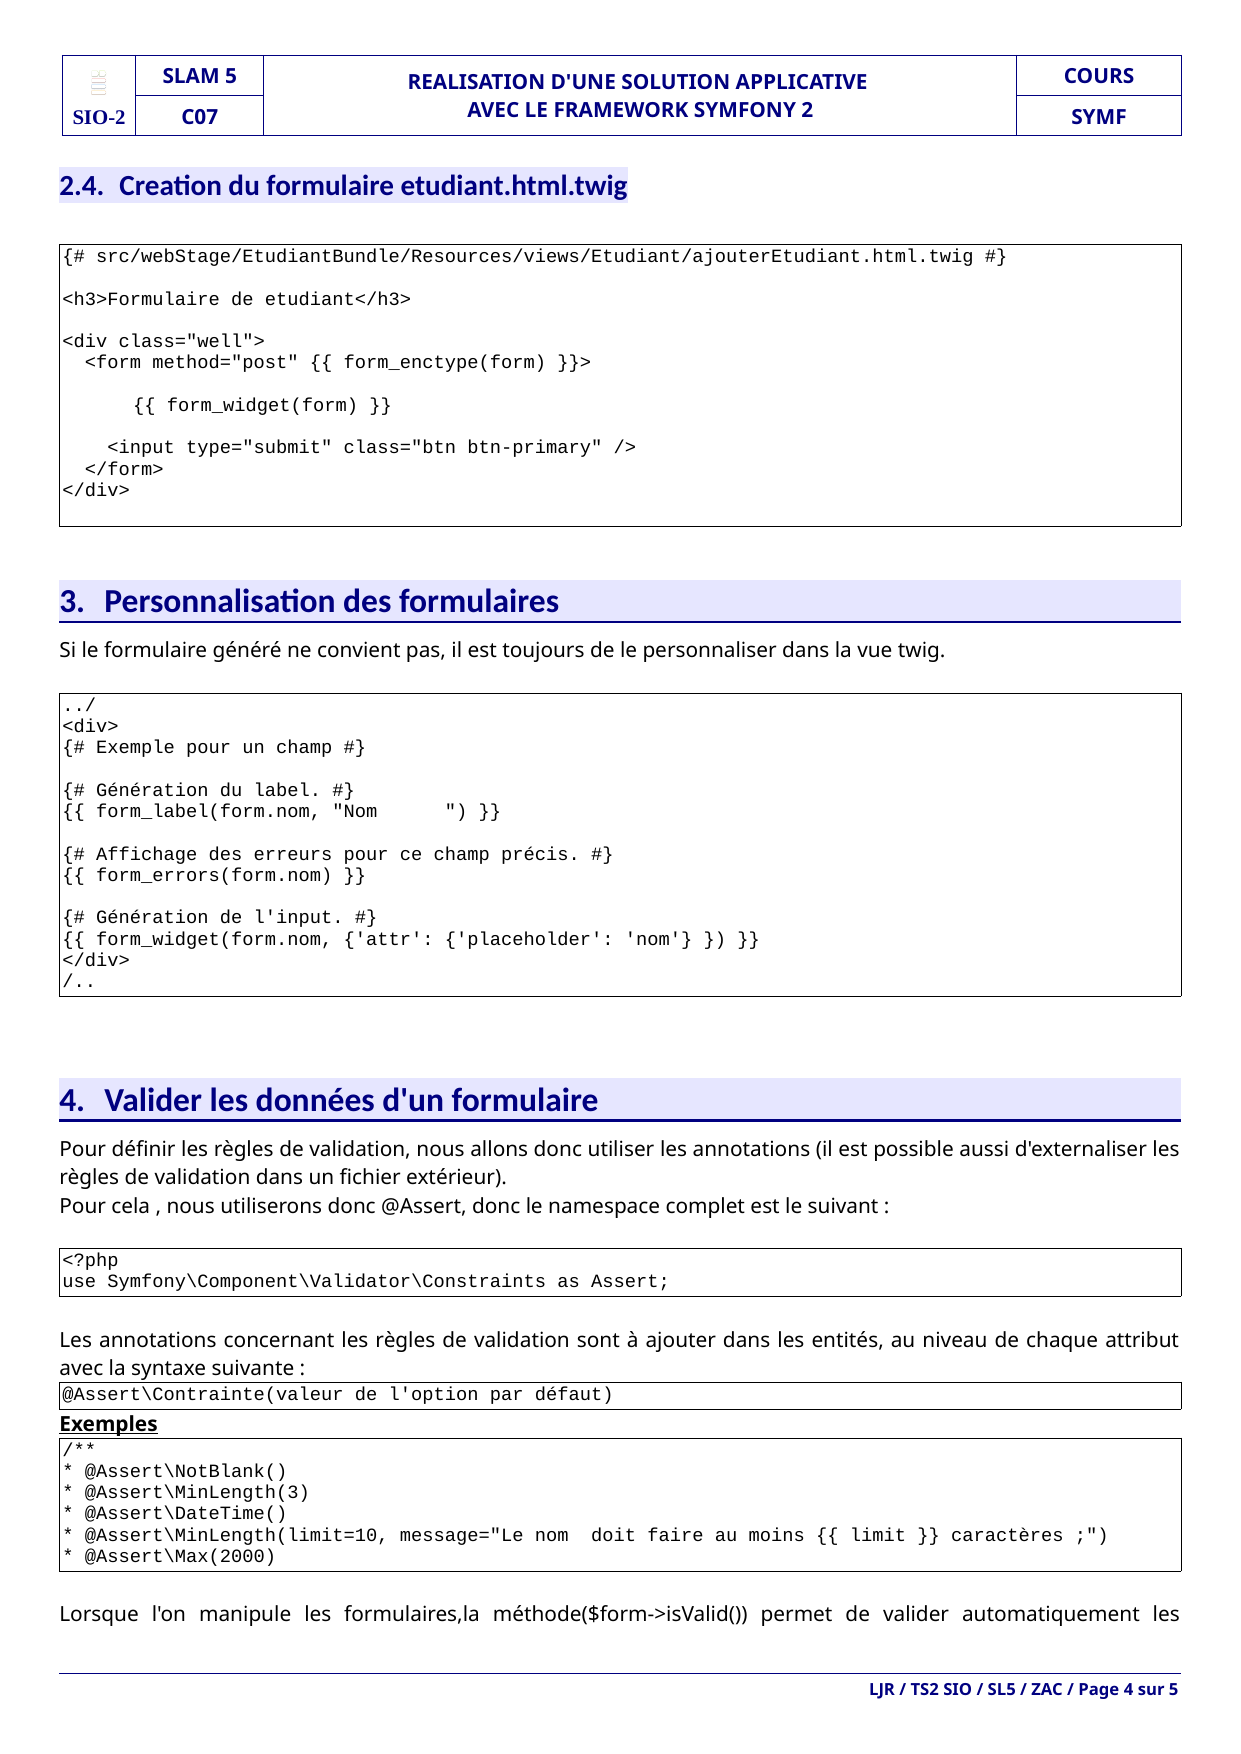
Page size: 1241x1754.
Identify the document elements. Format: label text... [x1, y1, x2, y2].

text @Assert\Contrainte(valeur de l'option par défaut) [60, 1383, 1181, 1409]
text {{ form_label(form.nom, "Nom ") }} [60, 799, 1181, 823]
text * @Assert\MinLength(limit=10, message="Le nom doit faire au moins {{ limit }} caractères ;") [60, 1522, 1181, 1544]
text /.. [60, 969, 1181, 996]
text Pour définir les règles de validation, nous allons donc utiliser les annotations (il est possible aussi d'externaliser les règles de validation dans un fichier extérieur). [59, 1134, 1181, 1191]
text * @Assert\NotBlank() [60, 1459, 1181, 1480]
text <form method="post" {{ form_enctype(form) }}> [60, 350, 1181, 374]
text /** [60, 1439, 1181, 1459]
subtitle Valider les données d'un formulaire [59, 1078, 1181, 1119]
text {# Génération du label. #} [60, 777, 1181, 799]
text {{ form_widget(form.nom, {'attr': {'placeholder': 'nom'} }) }} [60, 926, 1181, 947]
text <?php [60, 1249, 1181, 1269]
text {{ form_widget(form) }} [60, 393, 1181, 417]
text </div> [60, 478, 1181, 502]
text Si le formulaire généré ne convient pas, il est toujours de le personnaliser dans la vue twig. [59, 636, 1181, 664]
text * @Assert\MinLength(3) [60, 1480, 1181, 1501]
text use Symfony\Component\Validator\Constraints as Assert; [60, 1269, 1181, 1296]
subtitle Personnalisation des formulaires [59, 580, 1181, 621]
text Pour cela , nous utiliserons donc @Assert, donc le namespace complet est le suivant : [59, 1191, 1181, 1219]
text <div class="well"> [60, 329, 1181, 350]
text Les annotations concernant les règles de validation sont à ajouter dans les entités, au niveau de chaque attribut avec la syntaxe suivante : [59, 1325, 1181, 1382]
text <h3>Formulaire de etudiant</h3> [60, 287, 1181, 311]
text <div> [60, 714, 1181, 735]
text Lorsque l'on manipule les formulaires,la méthode($form->isValid()) permet de valider automatiquement les [59, 1599, 1181, 1628]
text {# Affichage des erreurs pour ce champ précis. #} [60, 841, 1181, 862]
text <input type="submit" class="btn btn-primary" /> [60, 435, 1181, 457]
text </form> [60, 457, 1181, 478]
text * @Assert\Max(2000) [60, 1544, 1181, 1571]
text * @Assert\DateTime() [60, 1501, 1181, 1522]
text {# Exemple pour un champ #} [60, 735, 1181, 759]
text Exemples [59, 1410, 1181, 1437]
text {{ form_errors(form.nom) }} [60, 862, 1181, 887]
subtitle Creation du formulaire etudiant.html.twig [628, 167, 1181, 203]
text </div> [60, 947, 1181, 969]
text {# Génération de l'input. #} [60, 905, 1181, 926]
text ../ [60, 694, 1181, 714]
text {# src/webStage/EtudiantBundle/Resources/views/Etudiant/ajouterEtudiant.html.twig #} [60, 245, 1181, 268]
